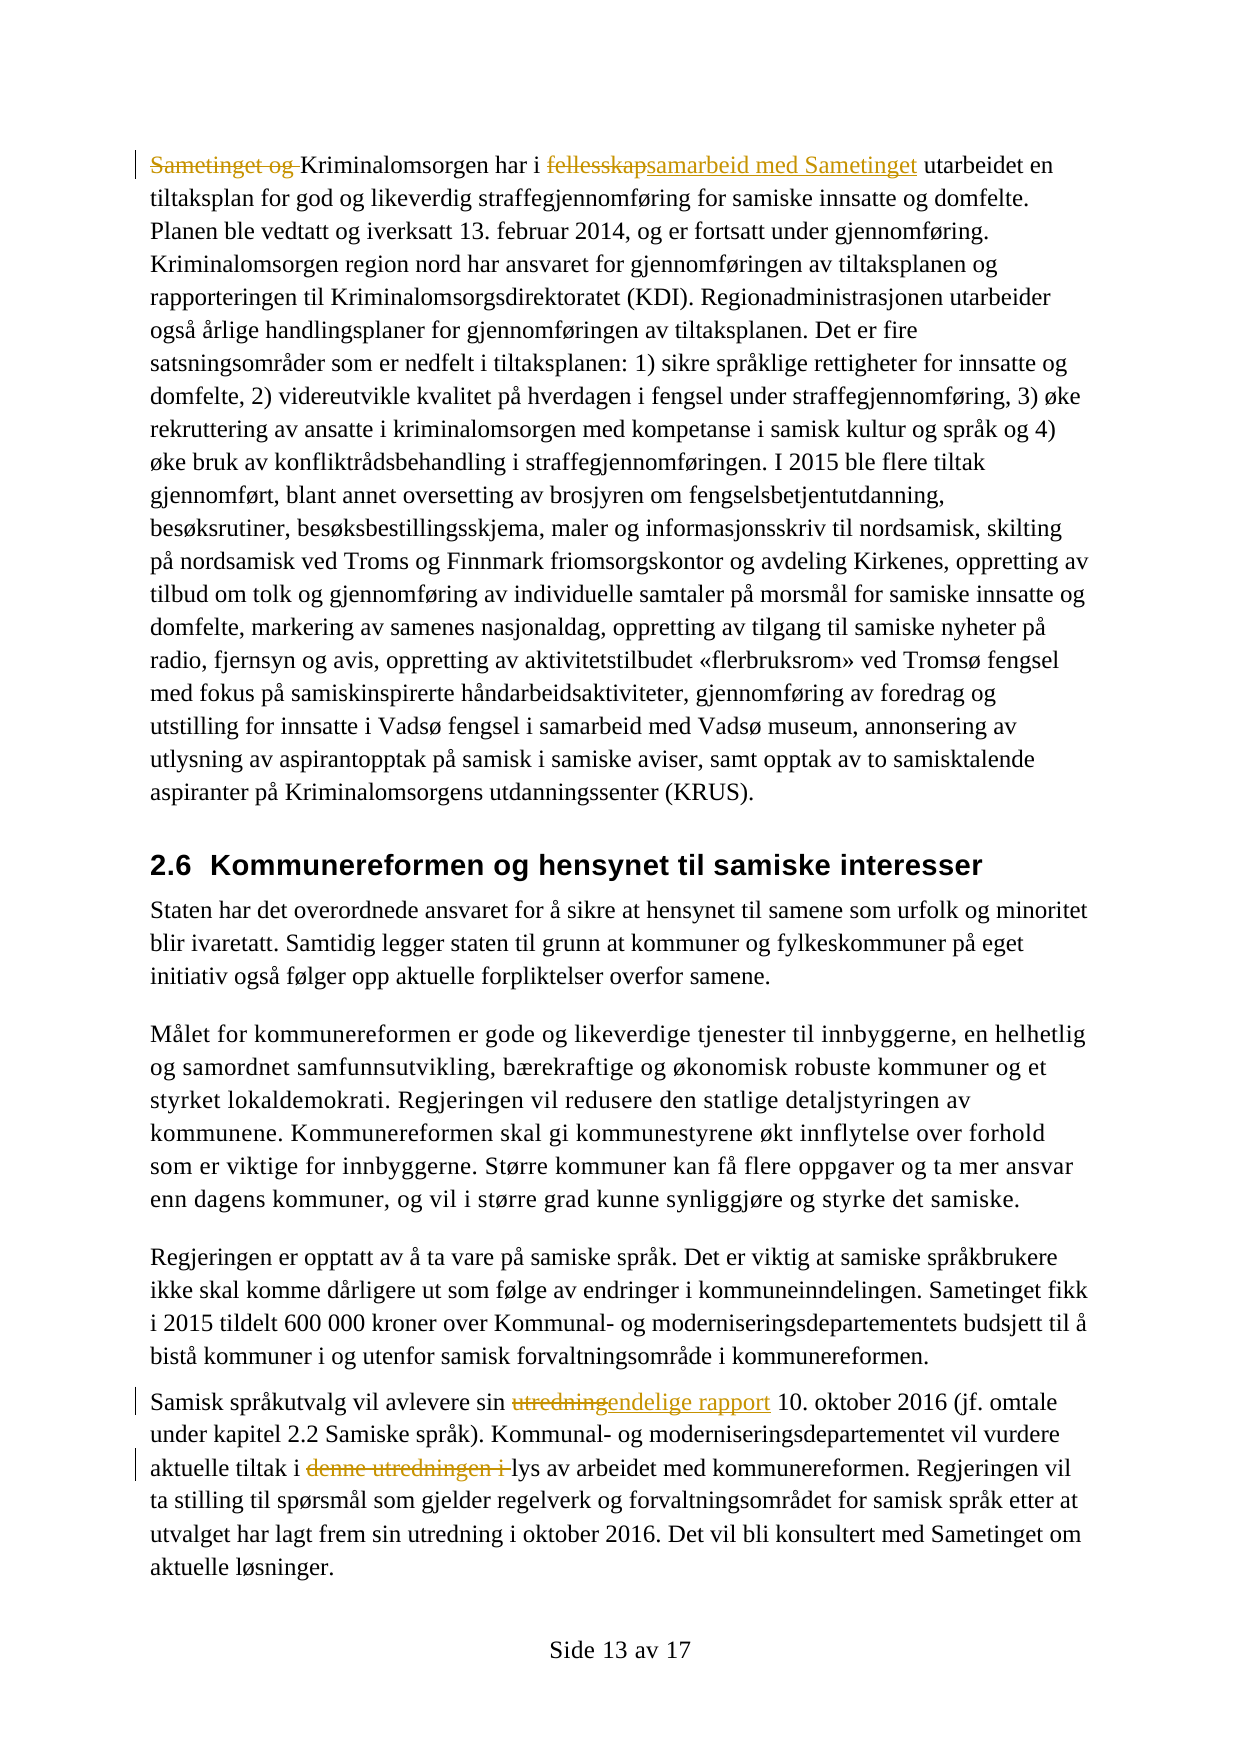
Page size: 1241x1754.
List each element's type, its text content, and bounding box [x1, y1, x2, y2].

subtitle Kommunereformen og hensynet til samiske interesser [150, 848, 1090, 881]
text Målet for kommunereformen er gode og likeverdige tjenester til innbyggerne, en helhetlig og samordnet samfunnsutvikling, bærekraftige og økonomisk robuste kommuner og et styrket lokaldemokrati. Regjeringen vil redusere den statlige detaljstyringen av kommunene. Kommunereformen skal gi kommunestyrene økt innflytelse over forhold som er viktige for innbyggerne. Større kommuner kan få flere oppgaver og ta mer ansvar enn dagens kommuner, og vil i større grad kunne synliggjøre og styrke det samiske. [150, 1019, 1090, 1213]
text Regjeringen er opptatt av å ta vare på samiske språk. Det er viktig at samiske språkbrukere ikke skal komme dårligere ut som følge av endringer i kommuneinndelingen. Sametinget fikk i 2015 tildelt 600 000 kroner over Kommunal- og moderniseringsdepartementets budsjett til å bistå kommuner i og utenfor samisk forvaltningsområde i kommunereformen. [150, 1242, 1090, 1370]
text Kriminalomsorgen har i samarbeid med Sametinget utarbeidet en tiltaksplan for god og likeverdig straffegjennomføring for samiske innsatte og domfelte. Planen ble vedtatt og iverksatt 13. februar 2014, og er fortsatt under gjennomføring. Kriminalomsorgen region nord har ansvaret for gjennomføringen av tiltaksplanen og rapporteringen til Kriminalomsorgsdirektoratet (KDI). Regionadministrasjonen utarbeider også årlige handlingsplaner for gjennomføringen av tiltaksplanen. Det er fire satsningsområder som er nedfelt i tiltaksplanen: 1) sikre språklige rettigheter for innsatte og domfelte, 2) videreutvikle kvalitet på hverdagen i fengsel under straffegjennomføring, 3) øke rekruttering av ansatte i kriminalomsorgen med kompetanse i samisk kultur og språk og 4) øke bruk av konfliktrådsbehandling i straffegjennomføringen. I 2015 ble flere tiltak gjennomført, blant annet oversetting av brosjyren om fengselsbetjentutdanning, besøksrutiner, besøksbestillingsskjema, maler og informasjonsskriv til nordsamisk, skilting på nordsamisk ved Troms og Finnmark friomsorgskontor og avdeling Kirkenes, oppretting av tilbud om tolk og gjennomføring av individuelle samtaler på morsmål for samiske innsatte og domfelte, markering av samenes nasjonaldag, oppretting av tilgang til samiske nyheter på radio, fjernsyn og avis, oppretting av aktivitetstilbudet «flerbruksrom» ved Tromsø fengsel med fokus på samiskinspirerte håndarbeidsaktiviteter, gjennomføring av foredrag og utstilling for innsatte i Vadsø fengsel i samarbeid med Vadsø museum, annonsering av utlysning av aspirantopptak på samisk i samiske aviser, samt opptak av to samisktalende aspiranter på Kriminalomsorgens utdanningssenter (KRUS). [150, 150, 1090, 806]
text Staten har det overordnede ansvaret for å sikre at hensynet til samene som urfolk og minoritet blir ivaretatt. Samtidig legger staten til grunn at kommuner og fylkeskommuner på eget initiativ også følger opp aktuelle forpliktelser overfor samene. [150, 895, 1090, 989]
text Samisk språkutvalg vil avlevere sin endelige rapport 10. oktober 2016 (jf. omtale under kapitel 2.2 Samiske språk). Kommunal- og moderniseringsdepartementet vil vurdere aktuelle tiltak i lys av arbeidet med kommunereformen. Regjeringen vil ta stilling til spørsmål som gjelder regelverk og forvaltningsområdet for samisk språk etter at utvalget har lagt frem sin utredning i oktober 2016. Det vil bli konsultert med Sametinget om aktuelle løsninger. [150, 1387, 1090, 1580]
